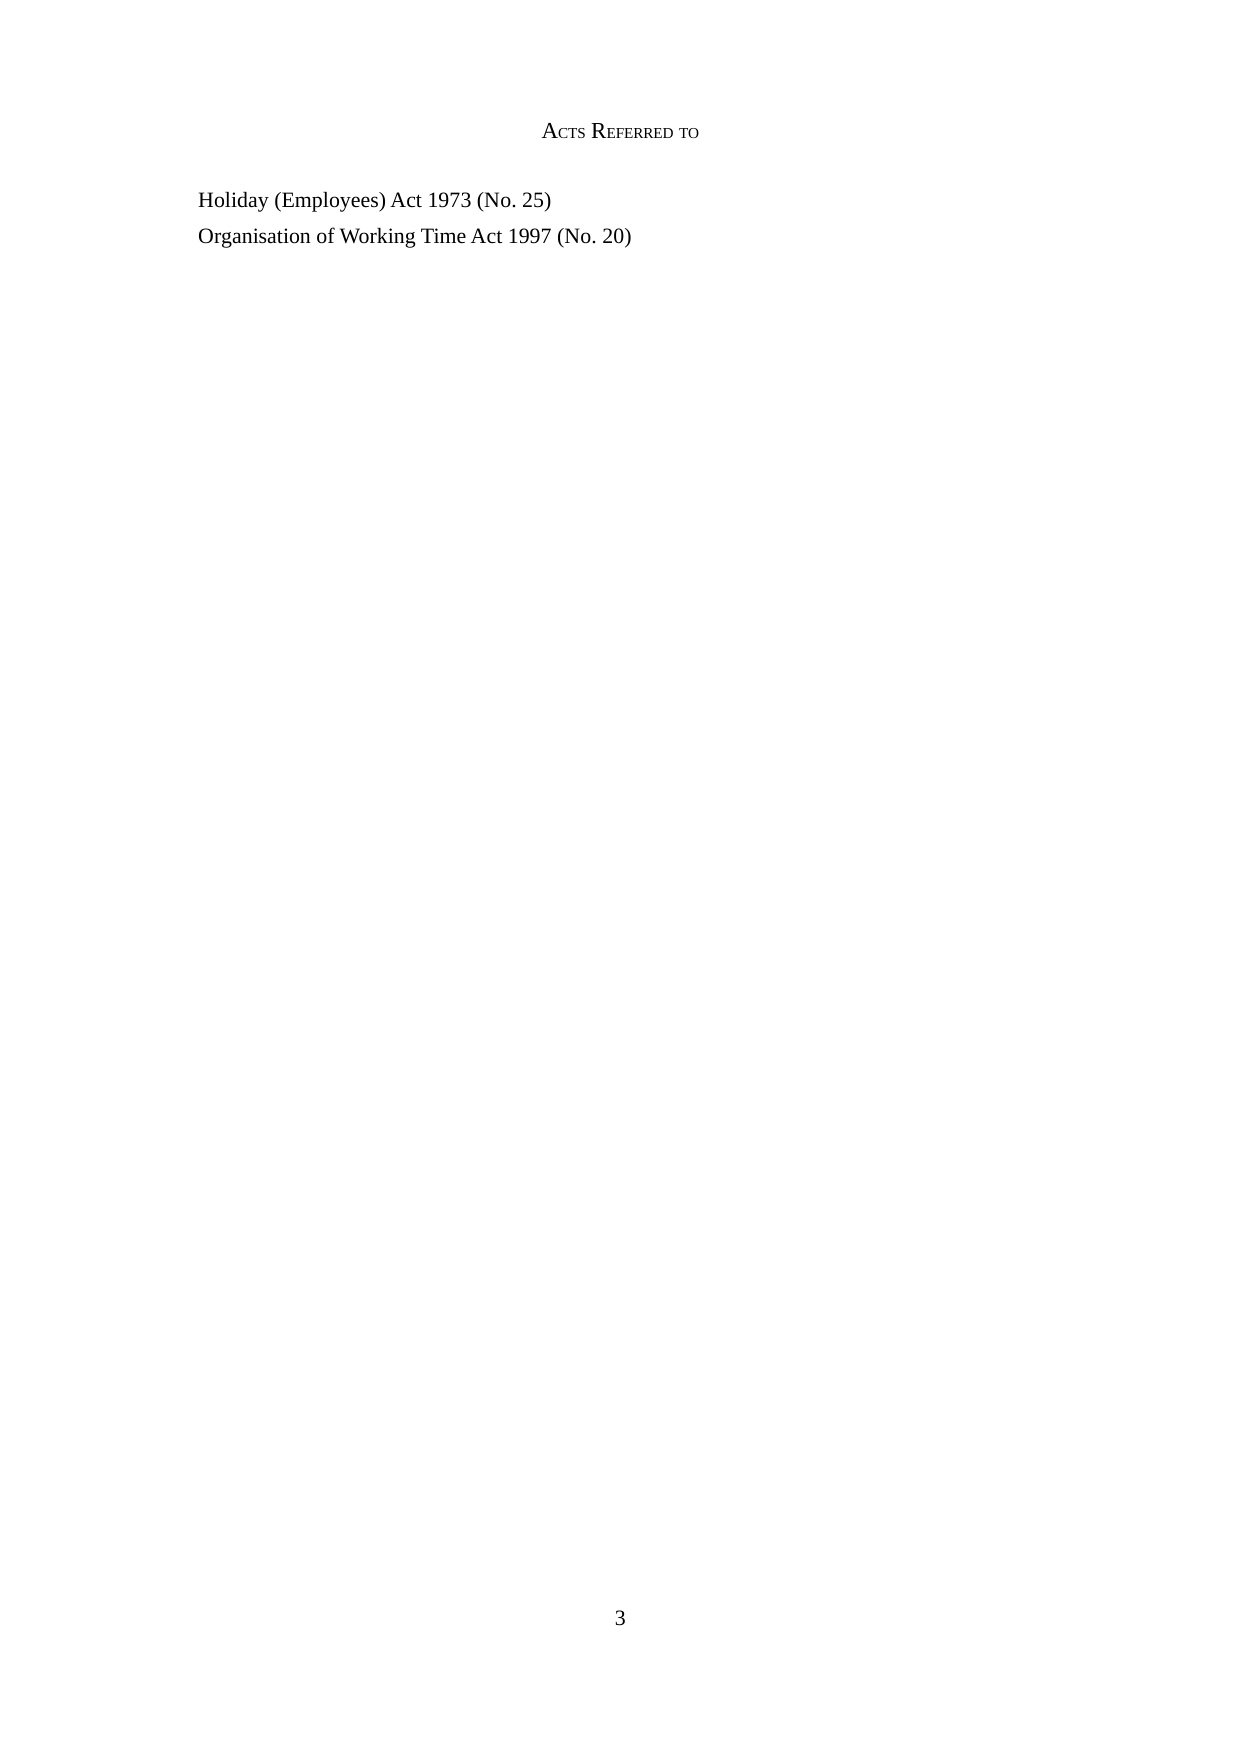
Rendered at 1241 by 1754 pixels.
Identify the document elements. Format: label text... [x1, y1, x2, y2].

text Organisation of Working Time Act 1997 (No. 20) [198, 224, 1063, 248]
text Holiday (Employees) Act 1973 (No. 25) [198, 188, 1063, 212]
text Acts Referred to [177, 118, 1063, 144]
